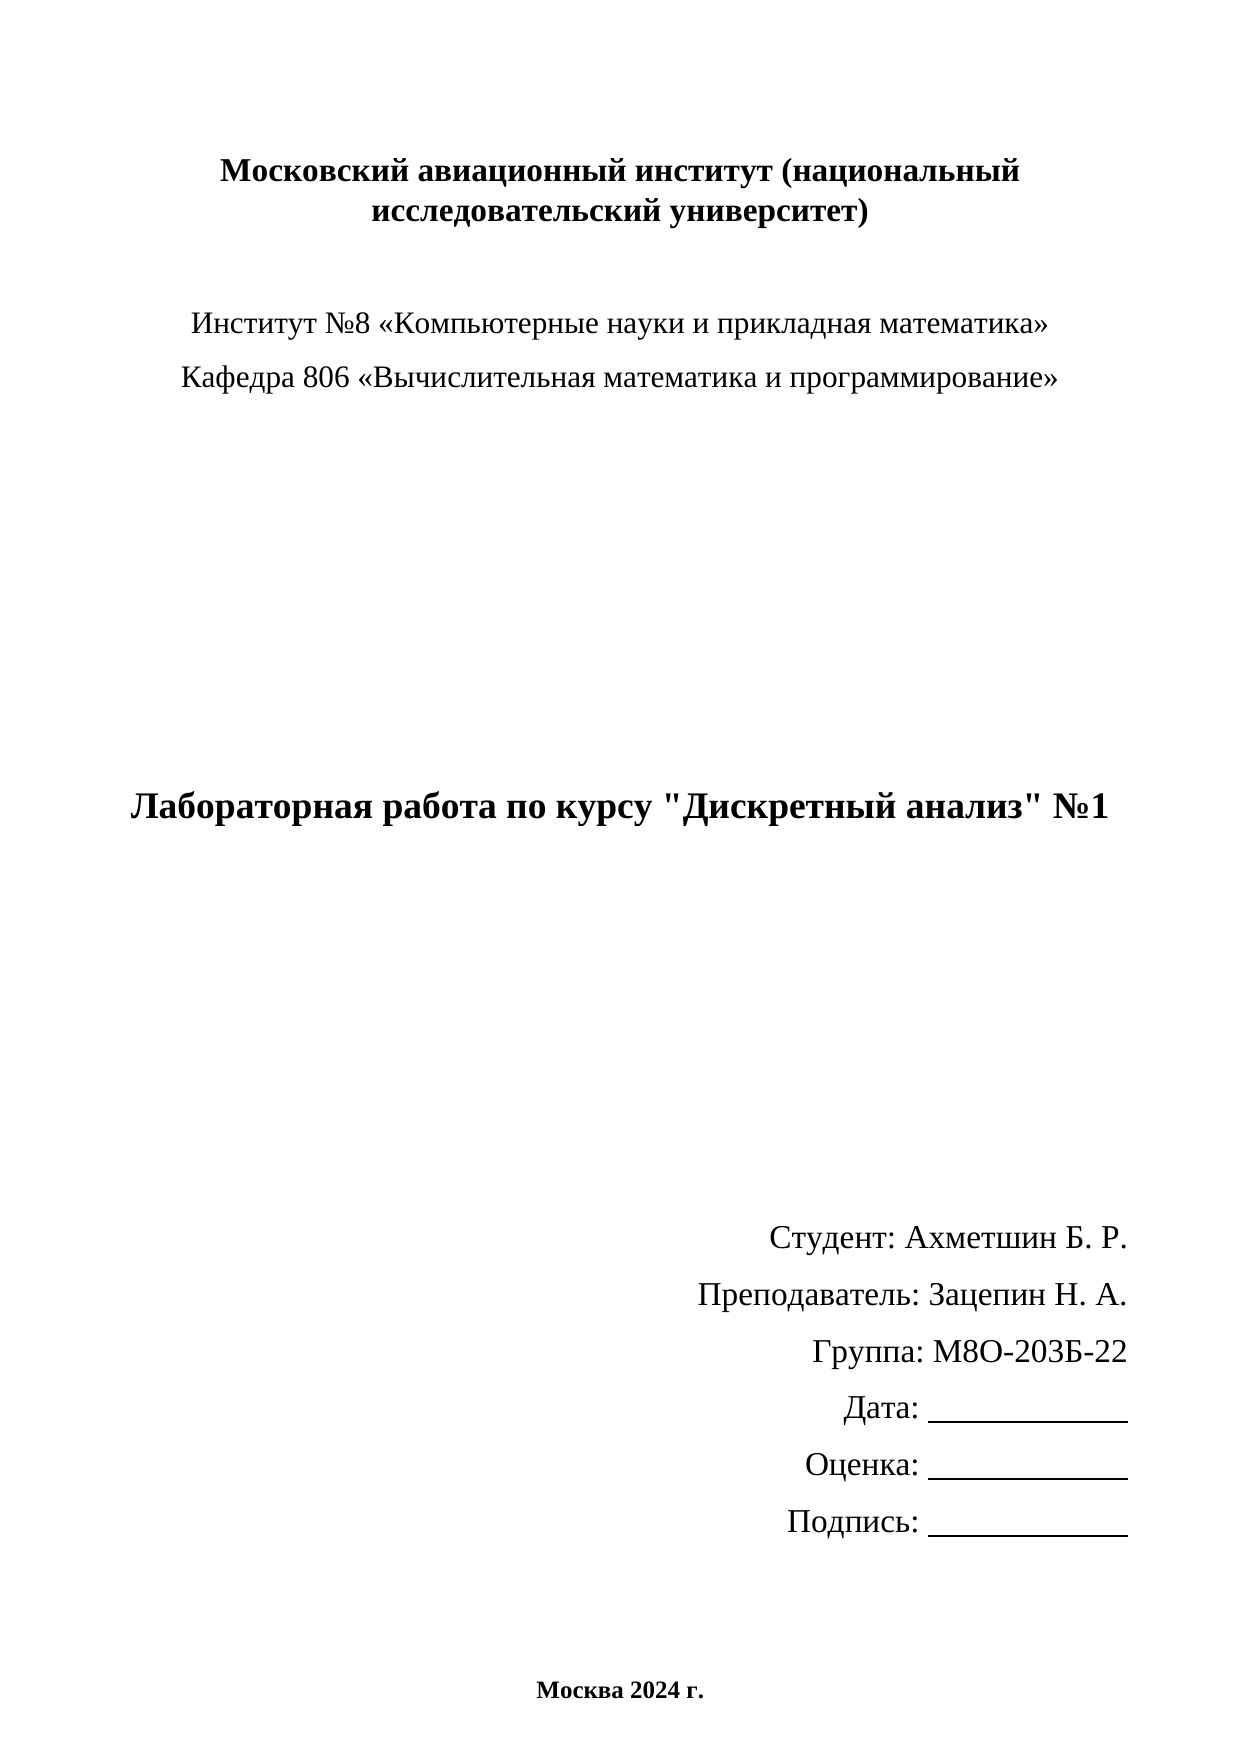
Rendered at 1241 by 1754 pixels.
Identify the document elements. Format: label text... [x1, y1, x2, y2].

text Оценка: [112, 1444, 1128, 1483]
text Студент: Ахметшин Б. Р. [112, 1217, 1128, 1255]
text Дата: [112, 1388, 1128, 1426]
text Группа: М8О-203Б-22 [112, 1331, 1128, 1369]
text Лабораторная работа по курсу "Дискретный анализ" №1 [112, 784, 1128, 827]
text Московский авиационный институт (национальный исследовательский университет) [112, 150, 1128, 228]
text Институт №8 «Компьютерные науки и прикладная математика» [112, 304, 1128, 340]
text Преподаватель: Зацепин Н. А. [112, 1274, 1128, 1312]
text Подпись: [112, 1501, 1128, 1540]
text Кафедра 806 «Вычислительная математика и программирование» [112, 358, 1128, 394]
